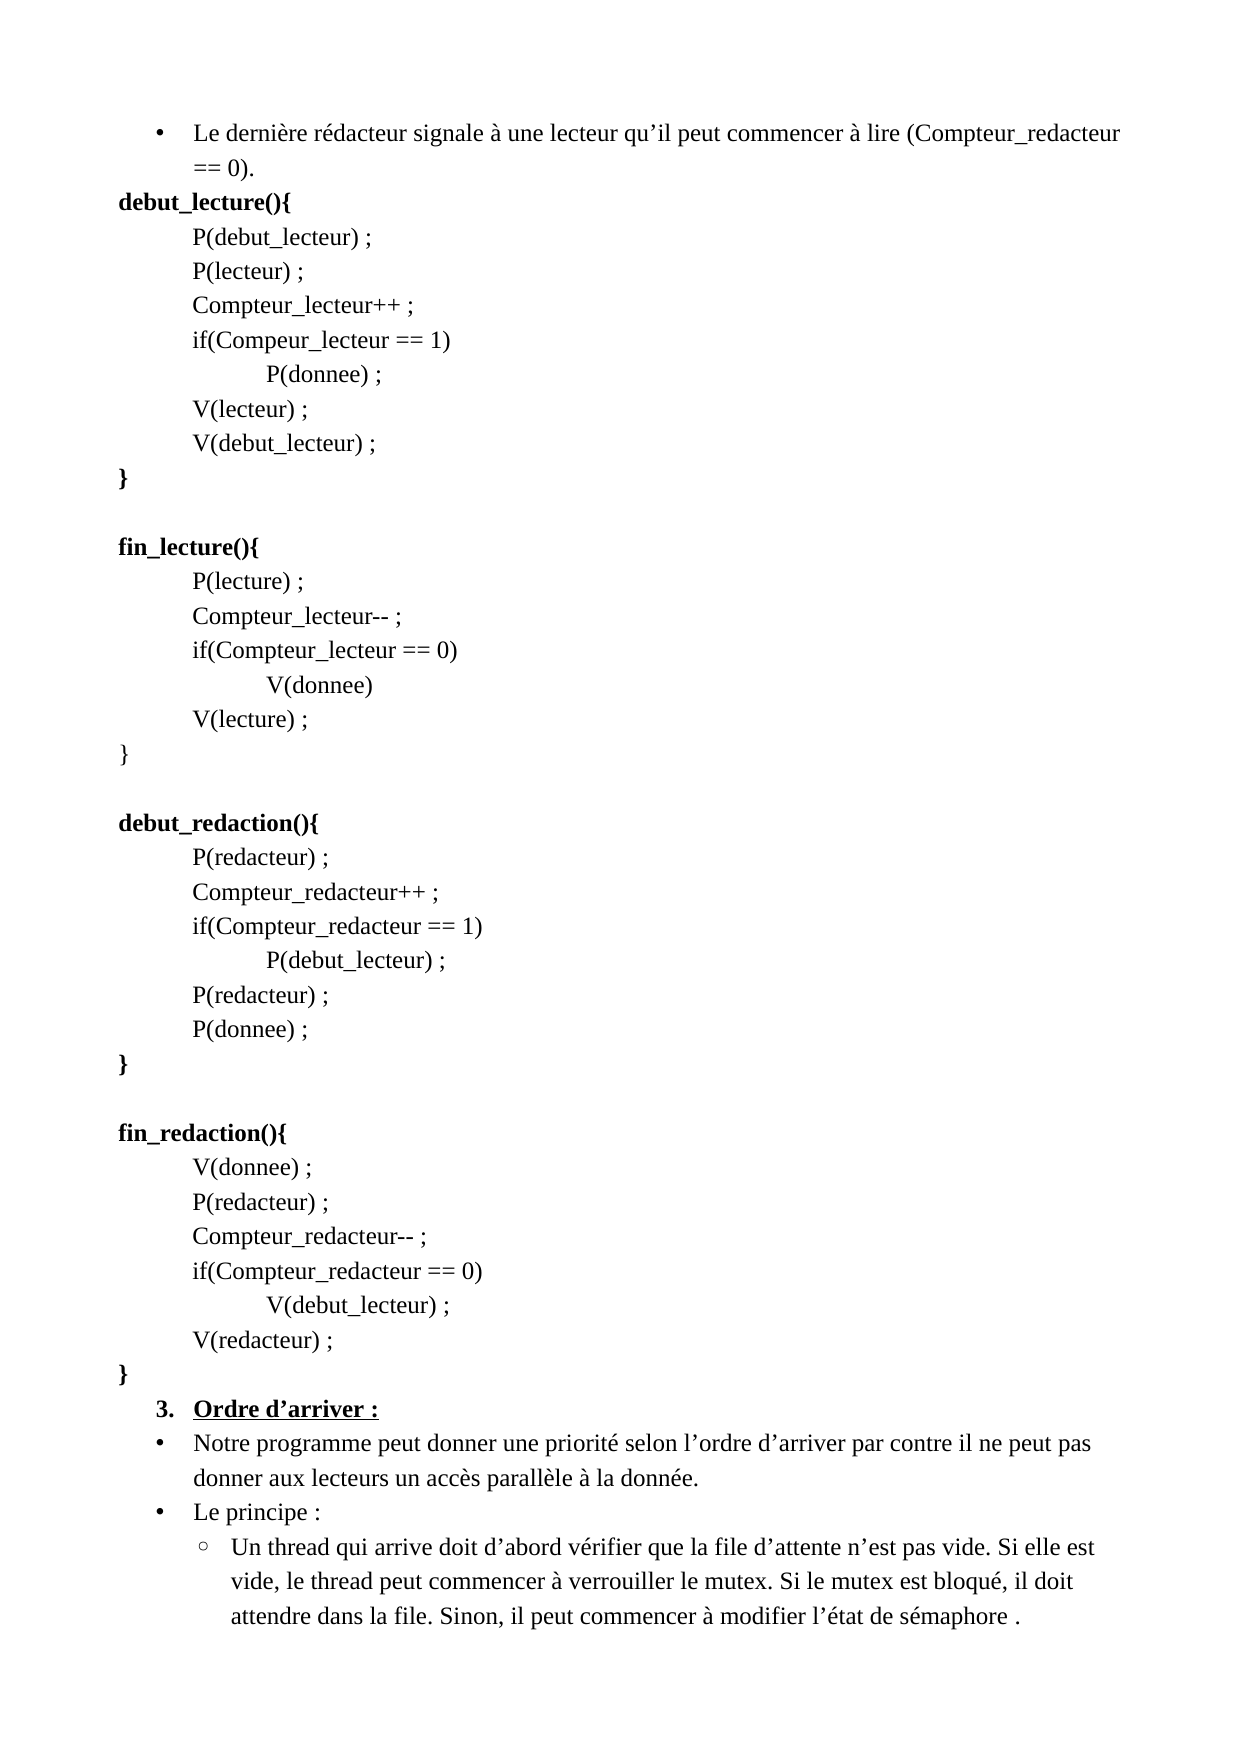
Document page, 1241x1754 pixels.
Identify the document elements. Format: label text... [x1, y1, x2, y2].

text P(donnee) ; [118, 359, 1122, 388]
text } [118, 463, 1122, 492]
list Le dernière rédacteur signale à une lecteur qu’il peut commencer à lire (Compteur_redacteur == 0). [156, 118, 1122, 181]
text V(redacteur) ; [118, 1325, 1122, 1354]
text V(donnee) [118, 670, 1122, 698]
text V(debut_lecteur) ; [118, 428, 1122, 457]
text V(lecteur) ; [118, 394, 1122, 423]
text P(debut_lecteur) ; [118, 946, 1122, 974]
text Compteur_lecteur-- ; [118, 601, 1122, 629]
text if(Compeur_lecteur == 1) [118, 325, 1122, 354]
text P(redacteur) ; [118, 980, 1122, 1009]
text Compteur_redacteur-- ; [118, 1221, 1122, 1250]
list Un thread qui arrive doit d’abord vérifier que la file d’attente n’est pas vide. Si elle est vide, le thread peut commencer à verrouiller le mutex. Si le mutex est bloqué, il doit attendre dans la file. Sinon, il peut commencer à modifier l’état de sémaphore . [193, 1532, 1122, 1629]
text P(donnee) ; [118, 1014, 1122, 1043]
text Compteur_redacteur++ ; [118, 877, 1122, 905]
text Compteur_lecteur++ ; [118, 291, 1122, 319]
text V(donnee) ; [118, 1152, 1122, 1181]
text P(redacteur) ; [118, 1187, 1122, 1216]
text } [118, 1359, 1122, 1388]
text P(debut_lecteur) ; [118, 222, 1122, 250]
list Notre programme peut donner une priorité selon l’ordre d’arriver par contre il ne peut pas donner aux lecteurs un accès parallèle à la donnée. [156, 1428, 1122, 1492]
text if(Compteur_redacteur == 1) [118, 911, 1122, 940]
list Ordre d’arriver : [156, 1394, 1122, 1423]
text } [118, 739, 1122, 767]
text debut_redaction(){ [118, 808, 1122, 836]
text P(lecteur) ; [118, 256, 1122, 285]
text P(lecture) ; [118, 566, 1122, 595]
text V(debut_lecteur) ; [118, 1290, 1122, 1319]
text if(Compteur_redacteur == 0) [118, 1256, 1122, 1285]
text fin_lecture(){ [118, 532, 1122, 561]
text fin_redaction(){ [118, 1118, 1122, 1147]
text P(redacteur) ; [118, 842, 1122, 871]
text } [118, 1049, 1122, 1078]
list Le principe : [156, 1497, 1122, 1526]
text if(Compteur_lecteur == 0) [118, 635, 1122, 664]
text debut_lecture(){ [118, 187, 1122, 216]
text V(lecture) ; [118, 704, 1122, 733]
